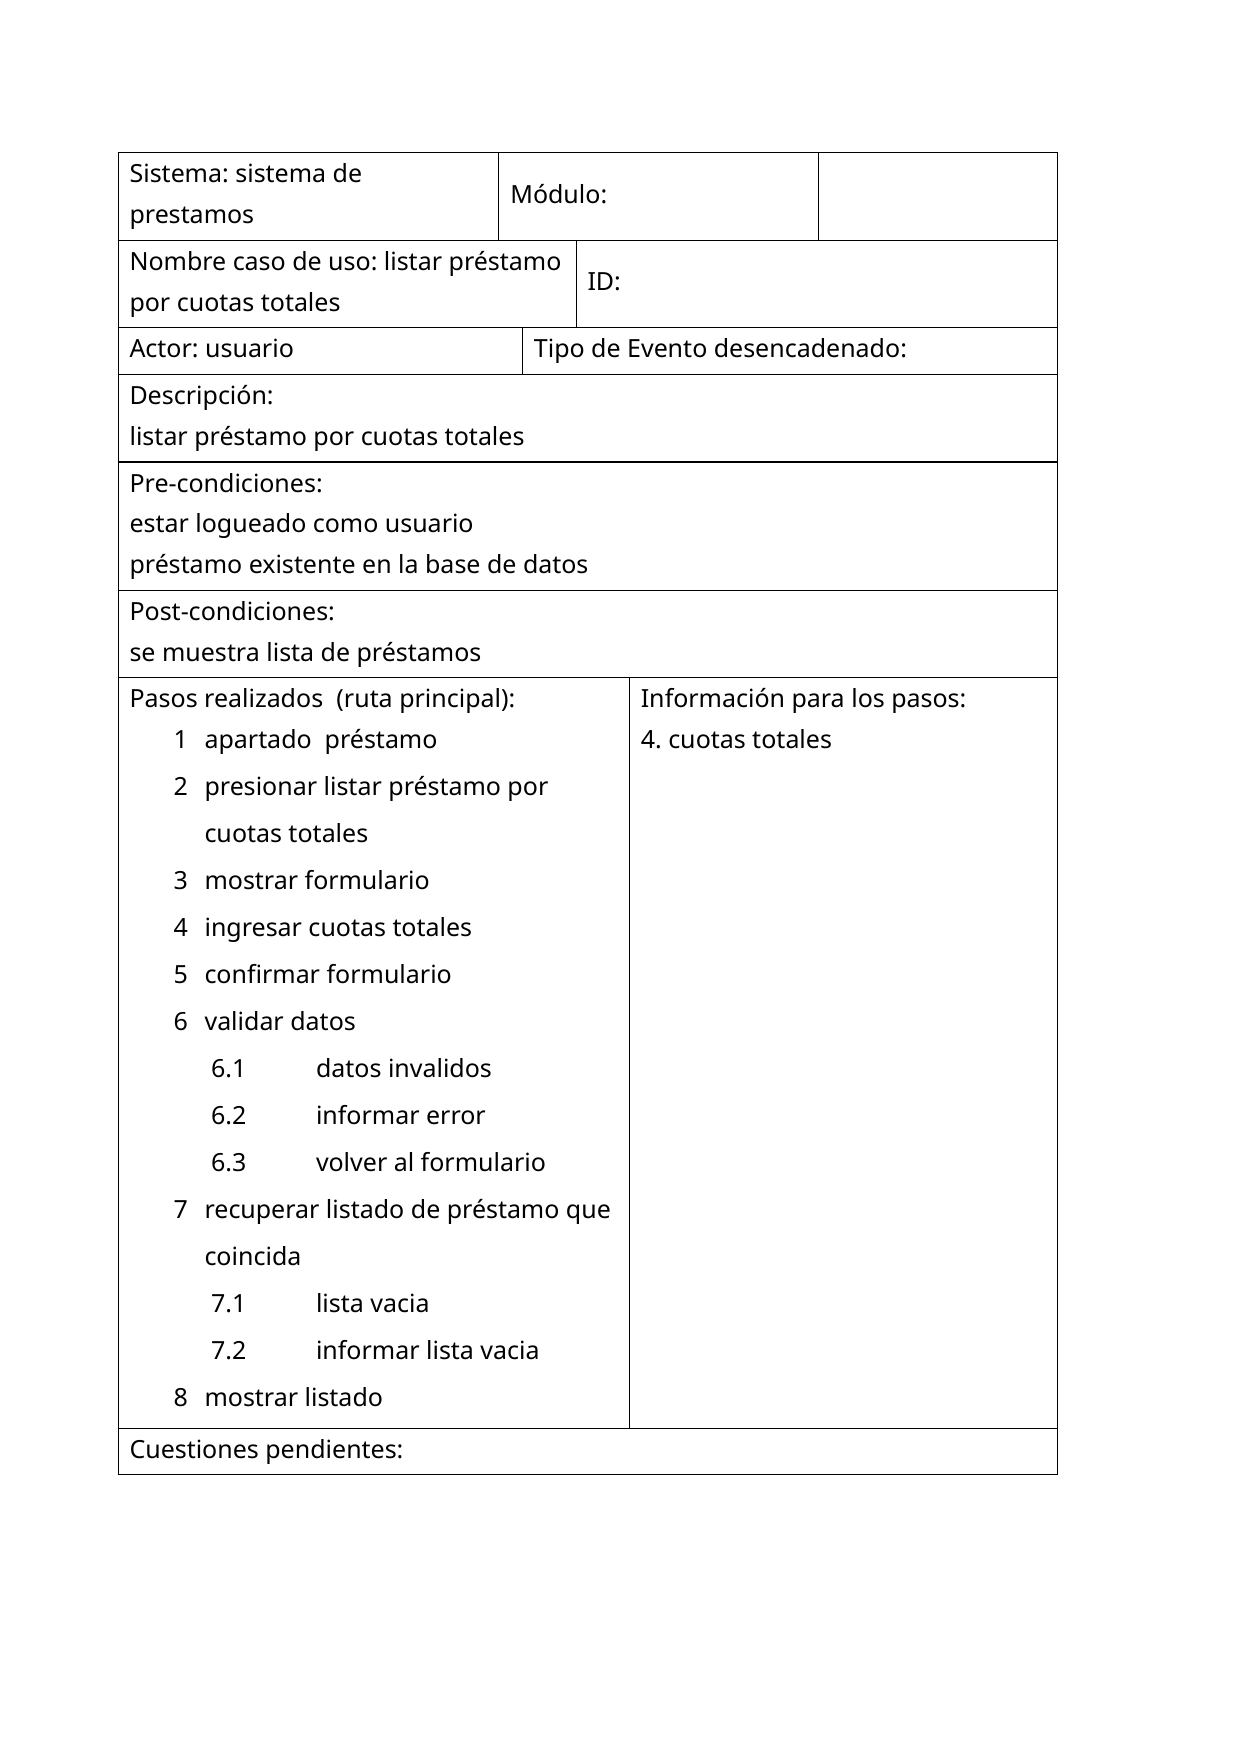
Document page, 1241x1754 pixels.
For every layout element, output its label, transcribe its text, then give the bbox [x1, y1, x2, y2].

table_cell Cuestiones pendientes: [119, 1429, 1057, 1474]
table_cell Información para los pasos: 4. cuotas totales [630, 678, 1057, 1427]
table_cell Descripción: listar préstamo por cuotas totales [119, 375, 1057, 461]
table_header Módulo: [499, 153, 818, 240]
table_cell Actor: usuario [119, 328, 522, 374]
table_cell Nombre caso de uso: listar préstamo por cuotas totales [119, 241, 576, 327]
table_cell Post-condiciones: se muestra lista de préstamos [119, 591, 1057, 677]
table_cell Tipo de Evento desencadenado: [523, 328, 1057, 374]
table_cell Pre-condiciones: estar logueado como usuario préstamo existente en la base de datos [119, 463, 1057, 590]
table_cell ID: [577, 241, 1057, 327]
table_header [819, 153, 1057, 240]
table_cell Pasos realizados (ruta principal): apartado préstamo presionar listar préstamo por cuotas totales mostrar formulario ingresar cuotas totales confirmar formulario validar datos datos invalidos informar error volver al formulario recuperar listado de préstamo que coincida lista vacia informar lista vacia mostrar listado [119, 678, 629, 1427]
table_header Sistema: sistema de prestamos [119, 153, 498, 240]
